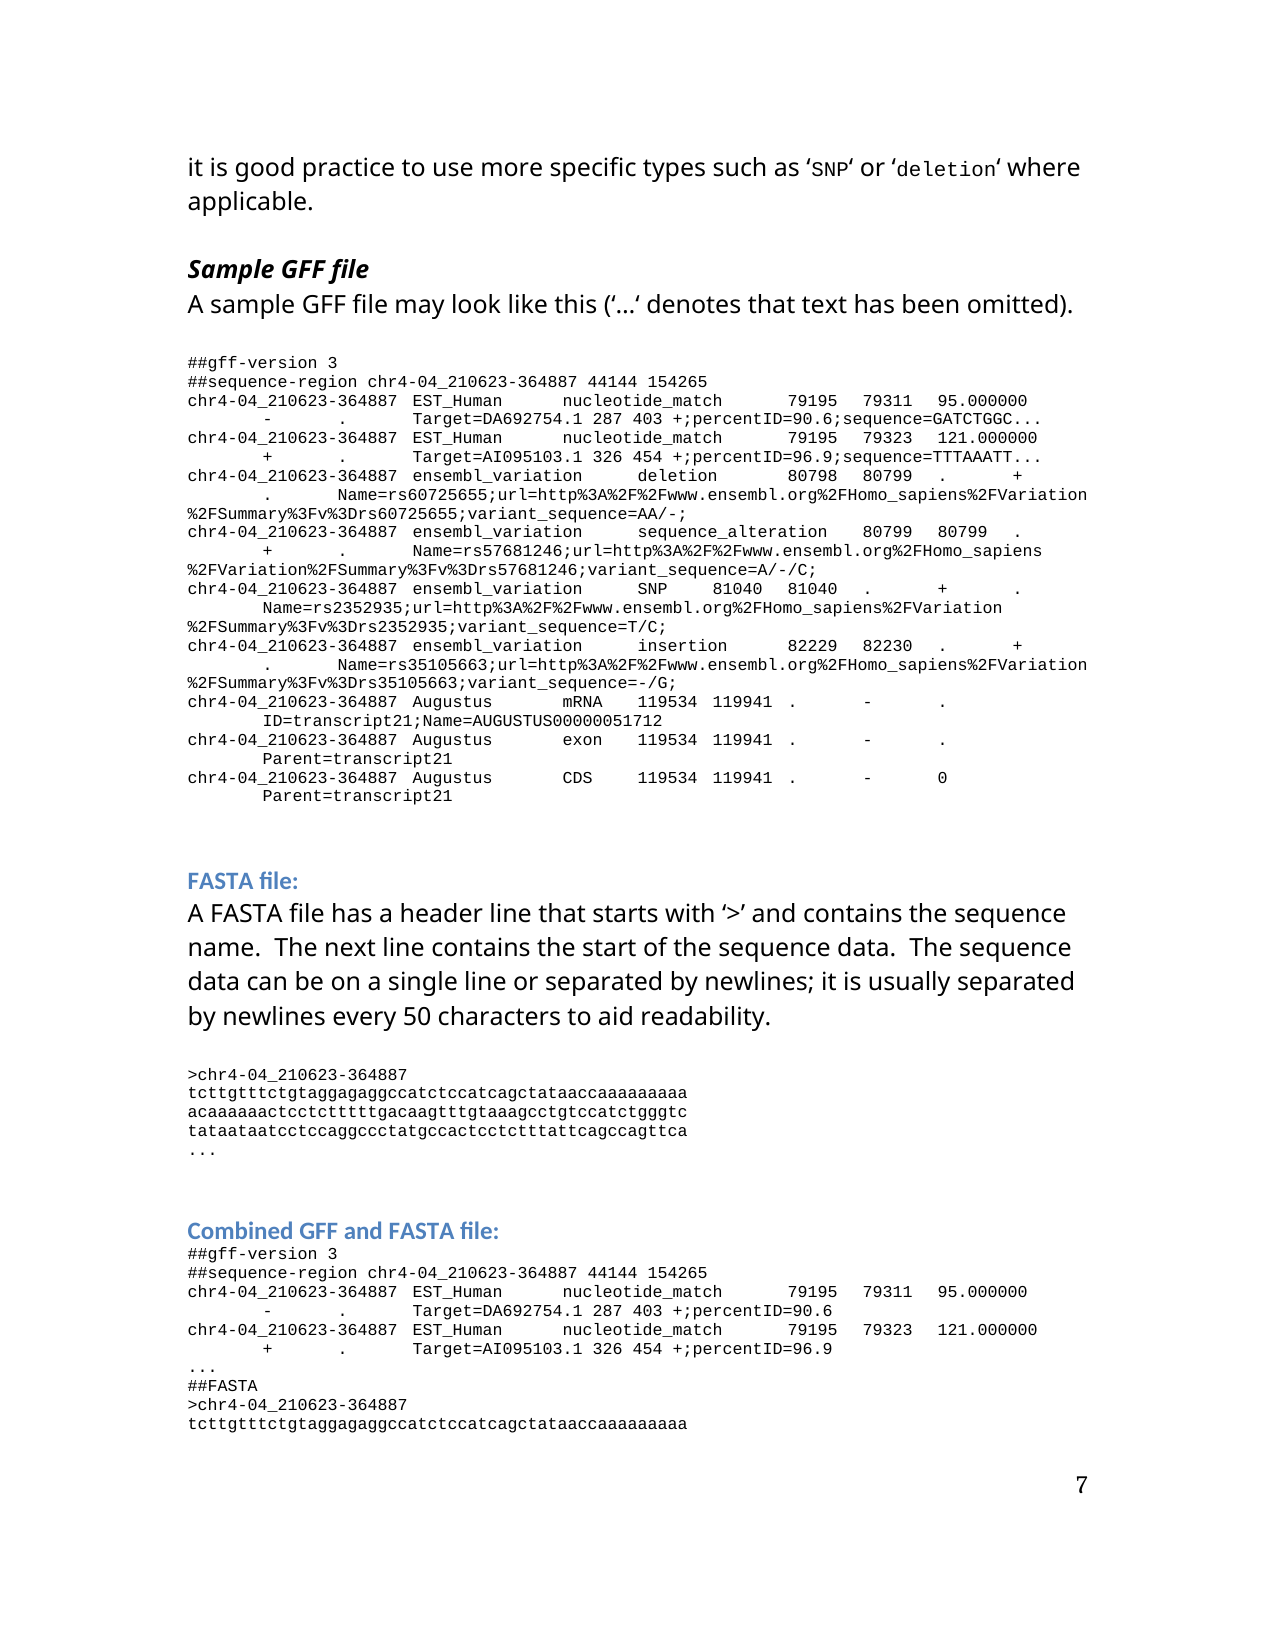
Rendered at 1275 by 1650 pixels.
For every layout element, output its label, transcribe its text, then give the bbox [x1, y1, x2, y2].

text Sample GFF file [187, 252, 1087, 286]
text >chr4-04_210623-364887 [187, 1397, 1087, 1416]
text chr4-04_210623-364887 ensembl_variation sequence_alteration 80799 80799 . + . Name=rs57681246;url=http%3A%2F%2Fwww.ensembl.org%2FHomo_sapiens%2FVariation%2FSummary%3Fv%3Drs57681246;variant_sequence=A/-/C; [187, 524, 1087, 581]
subtitle FASTA file: [187, 865, 1087, 896]
text chr4-04_210623-364887 Augustus exon 119534 119941 . - . Parent=transcript21 [187, 731, 1087, 769]
text ##gff-version 3 [187, 354, 1087, 373]
subtitle Combined GFF and FASTA file: [187, 1215, 1087, 1246]
text chr4-04_210623-364887 ensembl_variation insertion 82229 82230 . + . Name=rs35105663;url=http%3A%2F%2Fwww.ensembl.org%2FHomo_sapiens%2FVariation%2FSummary%3Fv%3Drs35105663;variant_sequence=-/G; [187, 637, 1087, 694]
text chr4-04_210623-364887 EST_Human nucleotide_match 79195 79323 121.000000 + . Target=AI095103.1 326 454 +;percentID=96.9;sequence=TTTAAATT... [187, 430, 1087, 467]
text ... [187, 1142, 1087, 1161]
text >chr4-04_210623-364887 [187, 1066, 1087, 1085]
text chr4-04_210623-364887 EST_Human nucleotide_match 79195 79323 121.000000 + . Target=AI095103.1 326 454 +;percentID=96.9 [187, 1321, 1087, 1359]
text ##gff-version 3 [187, 1246, 1087, 1265]
text acaaaaaactcctctttttgacaagtttgtaaagcctgtccatctgggtc [187, 1104, 1087, 1123]
text A FASTA file has a header line that starts with ‘>’ and contains the sequence name. The next line contains the start of the sequence data. The sequence data can be on a single line or separated by newlines; it is usually separated by newlines every 50 characters to aid readability. [187, 896, 1087, 1032]
text chr4-04_210623-364887 EST_Human nucleotide_match 79195 79311 95.000000 - . Target=DA692754.1 287 403 +;percentID=90.6 [187, 1284, 1087, 1321]
text A sample GFF file may look like this (‘…‘ denotes that text has been omitted). [187, 286, 1087, 320]
text chr4-04_210623-364887 EST_Human nucleotide_match 79195 79311 95.000000 - . Target=DA692754.1 287 403 +;percentID=90.6;sequence=GATCTGGC... [187, 392, 1087, 430]
text chr4-04_210623-364887 ensembl_variation deletion 80798 80799 . + . Name=rs60725655;url=http%3A%2F%2Fwww.ensembl.org%2FHomo_sapiens%2FVariation%2FSummary%3Fv%3Drs60725655;variant_sequence=AA/-; [187, 467, 1087, 524]
text tcttgtttctgtaggagaggccatctccatcagctataaccaaaaaaaaa [187, 1085, 1087, 1104]
text ##sequence-region chr4-04_210623-364887 44144 154265 [187, 1265, 1087, 1284]
text chr4-04_210623-364887 ensembl_variation SNP 81040 81040 . + . Name=rs2352935;url=http%3A%2F%2Fwww.ensembl.org%2FHomo_sapiens%2FVariation%2FSummary%3Fv%3Drs2352935;variant_sequence=T/C; [187, 581, 1087, 637]
text ... [187, 1359, 1087, 1378]
text ##sequence-region chr4-04_210623-364887 44144 154265 [187, 373, 1087, 392]
text chr4-04_210623-364887 Augustus CDS 119534 119941 . - 0 Parent=transcript21 [187, 769, 1087, 807]
text chr4-04_210623-364887 Augustus mRNA 119534 119941 . - . ID=transcript21;Name=AUGUSTUS00000051712 [187, 694, 1087, 731]
text ##FASTA [187, 1378, 1087, 1397]
text tataataatcctccaggccctatgccactcctctttattcagccagttca [187, 1123, 1087, 1142]
text tcttgtttctgtaggagaggccatctccatcagctataaccaaaaaaaaa [187, 1416, 1087, 1434]
text it is good practice to use more specific types such as ‘SNP‘ or ‘deletion‘ where applicable. [187, 150, 1087, 218]
